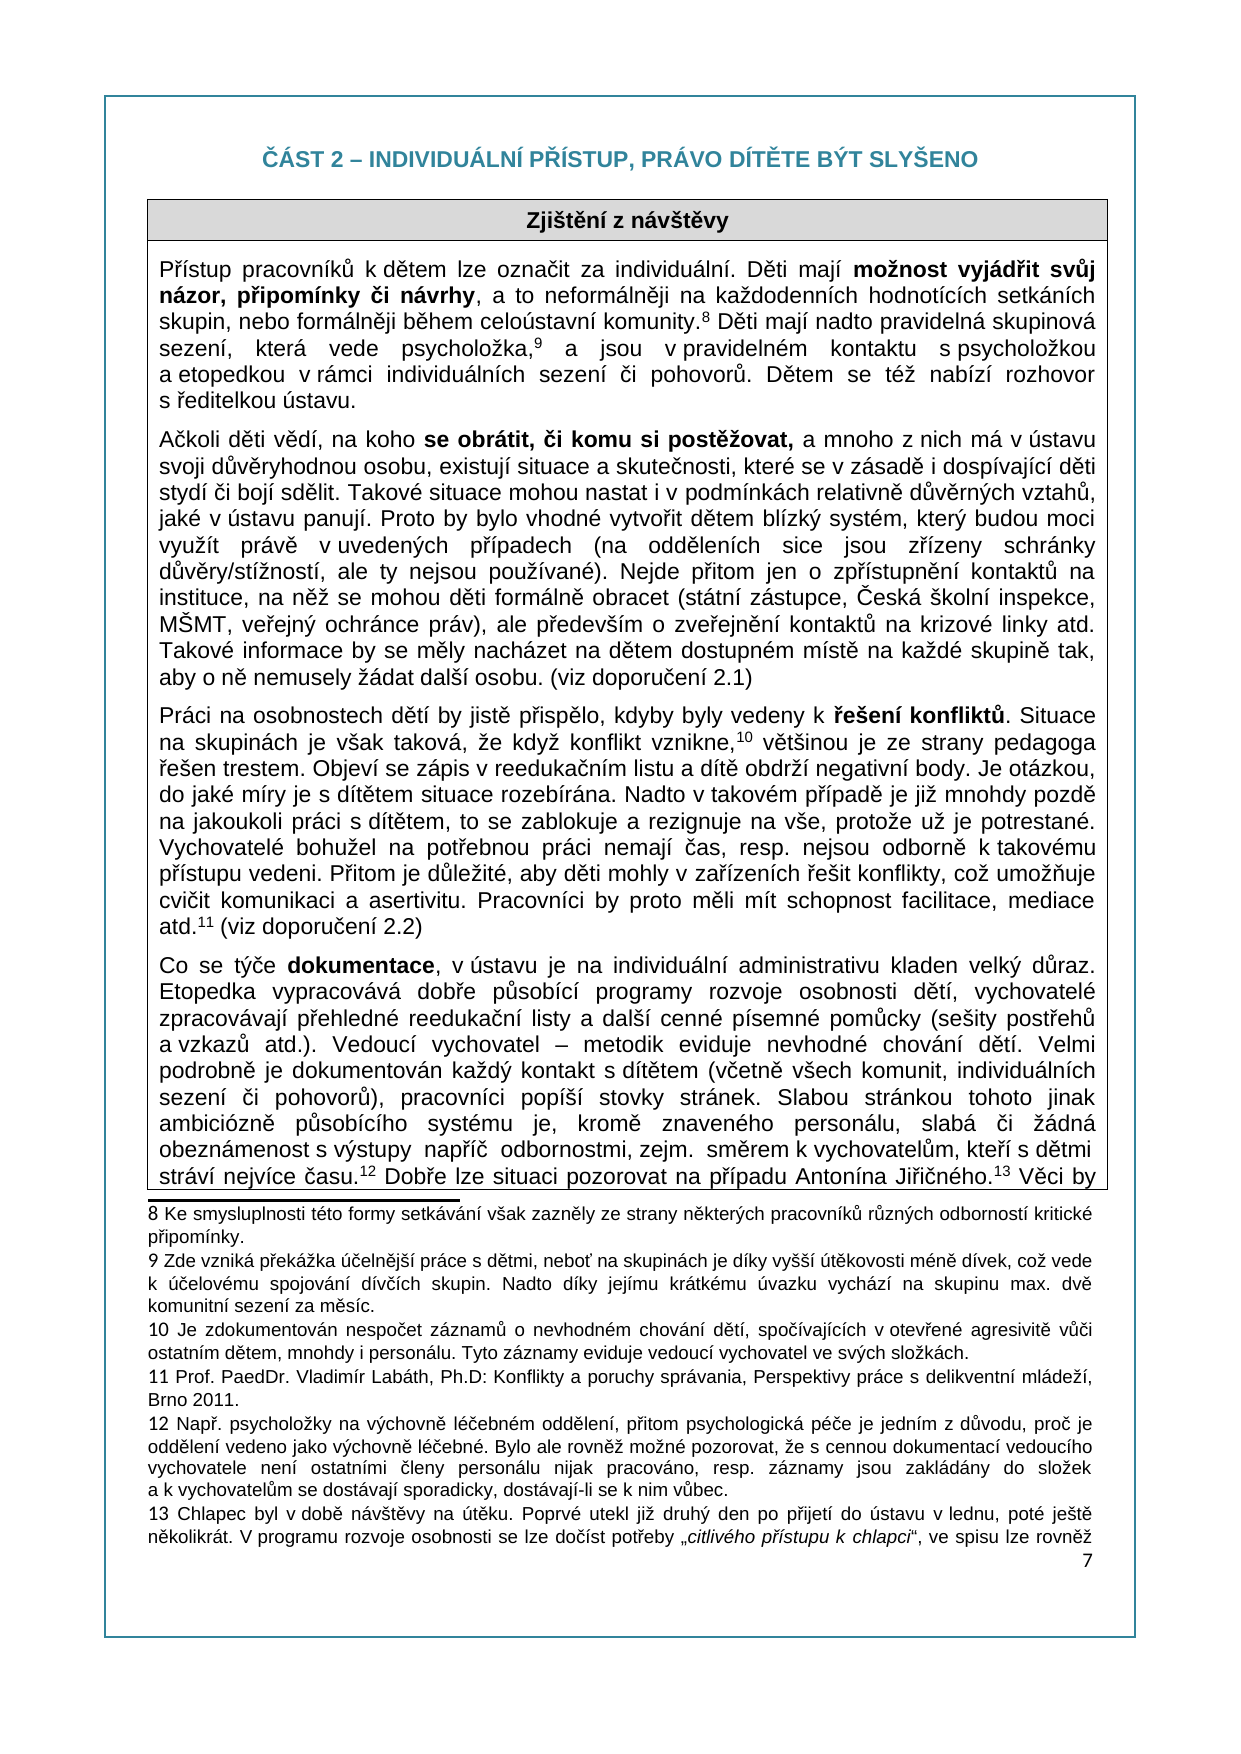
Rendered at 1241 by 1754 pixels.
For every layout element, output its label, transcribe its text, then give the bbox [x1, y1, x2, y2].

table_header Zjištění z návštěvy [148, 200, 1107, 240]
text ČÁST 2 – INDIVIDUÁLNÍ PŘÍSTUP, PRÁVO DÍTĚTE BÝT SLYŠENO [148, 146, 1092, 172]
table_cell Přístup pracovníků k dětem lze označit za individuální. Děti mají možnost vyjádřit svůj názor, připomínky či návrhy, a to neformálněji na každodenních hodnotících setkáních skupin, nebo formálněji během celoústavní komunity. Děti mají nadto pravidelná skupinová sezení, která vede psycholožka, a jsou v pravidelném kontaktu s psycholožkou a etopedkou v rámci individuálních sezení či pohovorů. Dětem se též nabízí rozhovor s ředitelkou ústavu. Ačkoli děti vědí, na koho se obrátit, či komu si postěžovat, a mnoho z nich má v ústavu svoji důvěryhodnou osobu, existují situace a skutečnosti, které se v zásadě i dospívající děti stydí či bojí sdělit. Takové situace mohou nastat i v podmínkách relativně důvěrných vztahů, jaké v ústavu panují. Proto by bylo vhodné vytvořit dětem blízký systém, který budou moci využít právě v uvedených případech (na odděleních sice jsou zřízeny schránky důvěry/stížností, ale ty nejsou používané). Nejde přitom jen o zpřístupnění kontaktů na instituce, na něž se mohou děti formálně obracet (státní zástupce, Česká školní inspekce, MŠMT, veřejný ochránce práv), ale především o zveřejnění kontaktů na krizové linky atd. Takové informace by se měly nacházet na dětem dostupném místě na každé skupině tak, aby o ně nemusely žádat další osobu. (viz doporučení 2.1) Práci na osobnostech dětí by jistě přispělo, kdyby byly vedeny k řešení konfliktů. Situace na skupinách je však taková, že když konflikt vznikne, většinou je ze strany pedagoga řešen trestem. Objeví se zápis v reedukačním listu a dítě obdrží negativní body. Je otázkou, do jaké míry je s dítětem situace rozebírána. Nadto v takovém případě je již mnohdy pozdě na jakoukoli práci s dítětem, to se zablokuje a rezignuje na vše, protože už je potrestané. Vychovatelé bohužel na potřebnou práci nemají čas, resp. nejsou odborně k takovému přístupu vedeni. Přitom je důležité, aby děti mohly v zařízeních řešit konflikty, což umožňuje cvičit komunikaci a asertivitu. Pracovníci by proto měli mít schopnost facilitace, mediace atd. (viz doporučení 2.2) Co se týče dokumentace, v ústavu je na individuální administrativu kladen velký důraz. Etopedka vypracovává dobře působící programy rozvoje osobnosti dětí, vychovatelé zpracovávají přehledné reedukační listy a další cenné písemné pomůcky (sešity postřehů a vzkazů atd.). Vedoucí vychovatel – metodik eviduje nevhodné chování dětí. Velmi podrobně je dokumentován každý kontakt s dítětem (včetně všech komunit, individuálních sezení či pohovorů), pracovníci popíší stovky stránek. Slabou stránkou tohoto jinak ambiciózně působícího systému je, kromě znaveného personálu, slabá či žádná obeznámenost s výstupy napříč odbornostmi, zejm. směrem k vychovatelům, kteří s dětmi stráví nejvíce času. Dobře lze situaci pozorovat na případu Antonína Jiřičného. Věci by mohla pomoci elektronizace systému, do něhož by měl přístup – v rámci své odbornosti – každý pracovník ústavu. [148, 241, 1107, 1189]
